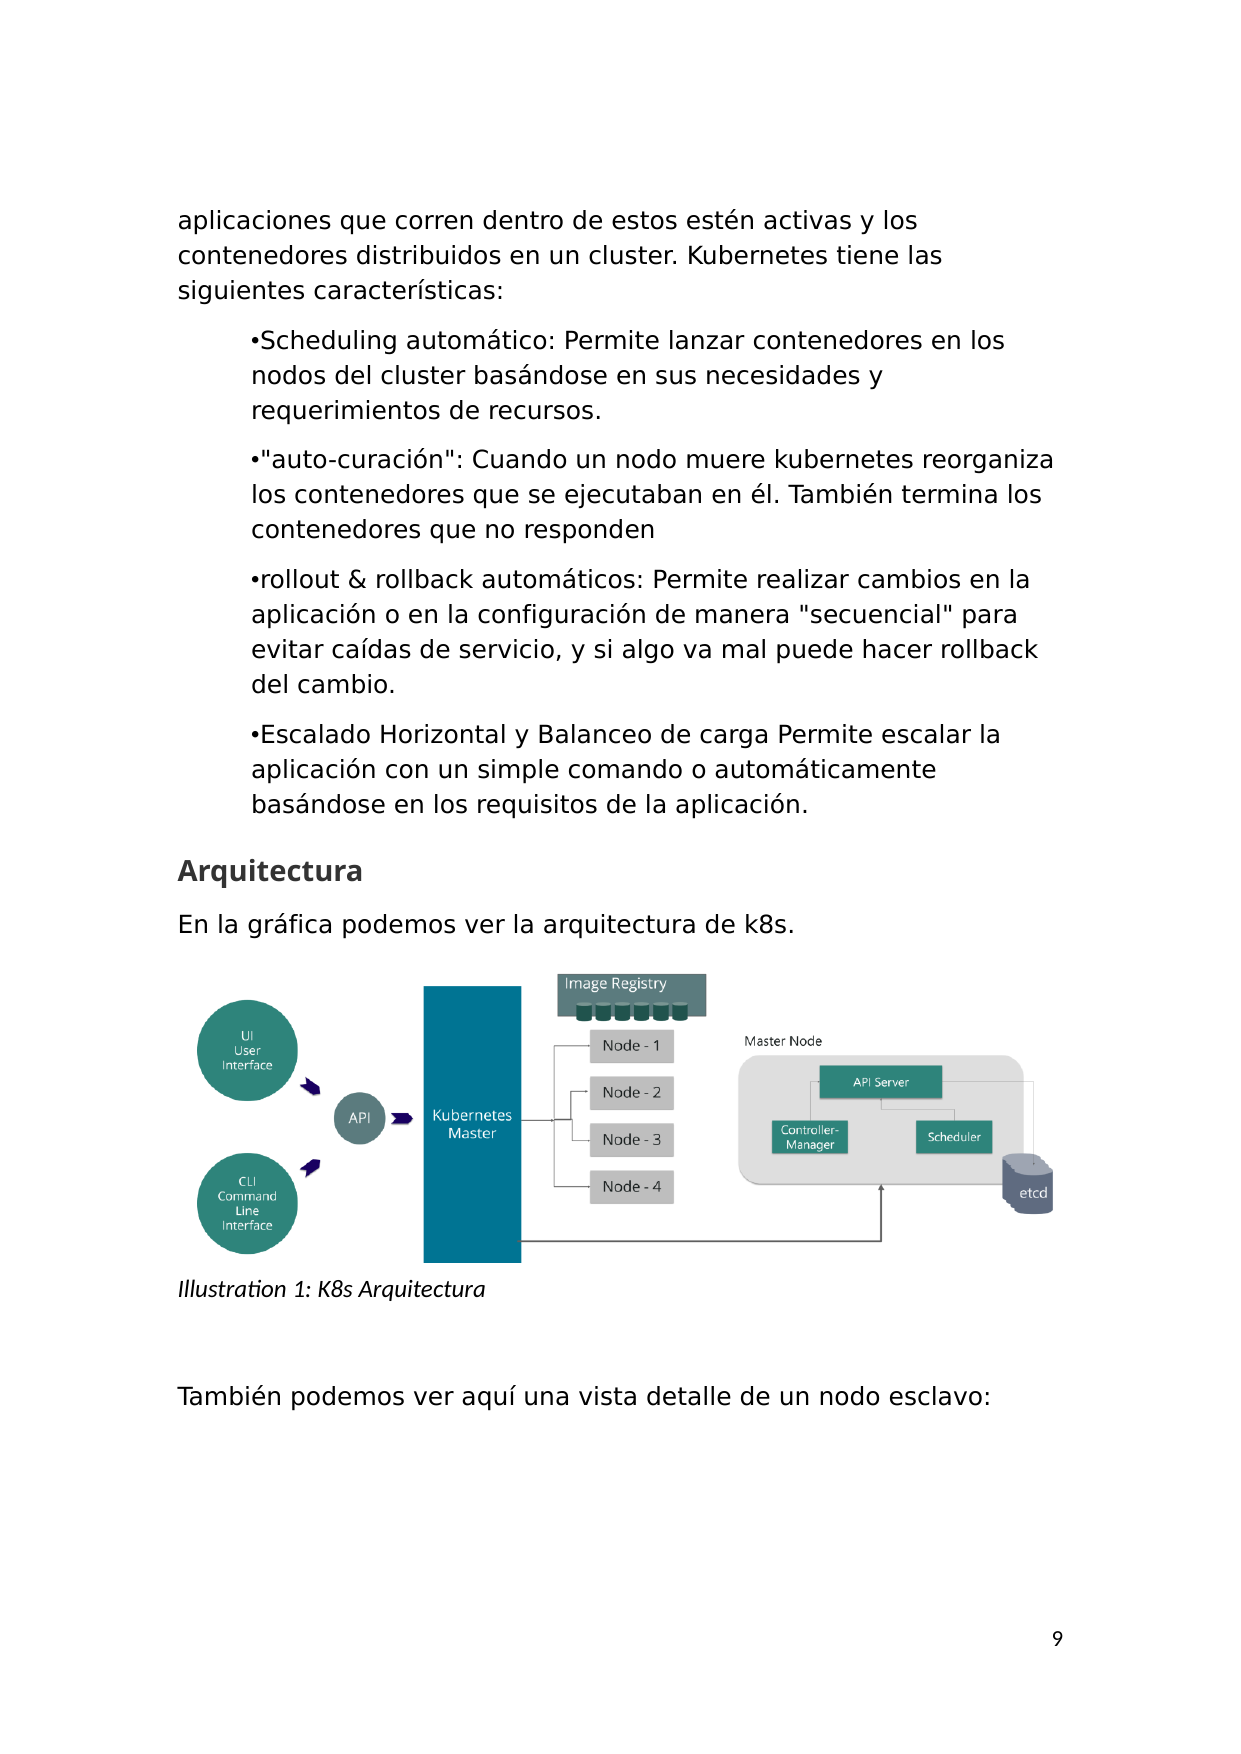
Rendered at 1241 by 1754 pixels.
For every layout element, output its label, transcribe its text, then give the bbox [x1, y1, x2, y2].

text Illustration 1: K8s Arquitectura [177, 1270, 1063, 1304]
picture [177, 972, 1063, 1270]
text En la gráfica podemos ver la arquitectura de k8s. [177, 910, 1063, 939]
subtitle Arquitectura [177, 850, 1063, 889]
list Scheduling automático: Permite lanzar contenedores en los nodos del cluster basándose en sus necesidades y requerimientos de recursos. [177, 326, 1063, 425]
list rollout & rollback automáticos: Permite realizar cambios en la aplicación o en la configuración de manera "secuencial" para evitar caídas de servicio, y si algo va mal puede hacer rollback del cambio. [177, 565, 1063, 699]
list Escalado Horizontal y Balanceo de carga Permite escalar la aplicación con un simple comando o automáticamente basándose en los requisitos de la aplicación. [177, 720, 1063, 819]
text También podemos ver aquí una vista detalle de un nodo esclavo: [177, 1382, 1063, 1411]
list "auto-curación": Cuando un nodo muere kubernetes reorganiza los contenedores que se ejecutaban en él. También termina los contenedores que no responden [177, 446, 1063, 545]
text aplicaciones que corren dentro de estos estén activas y los contenedores distribuidos en un cluster. Kubernetes tiene las siguientes características: [177, 205, 1063, 306]
